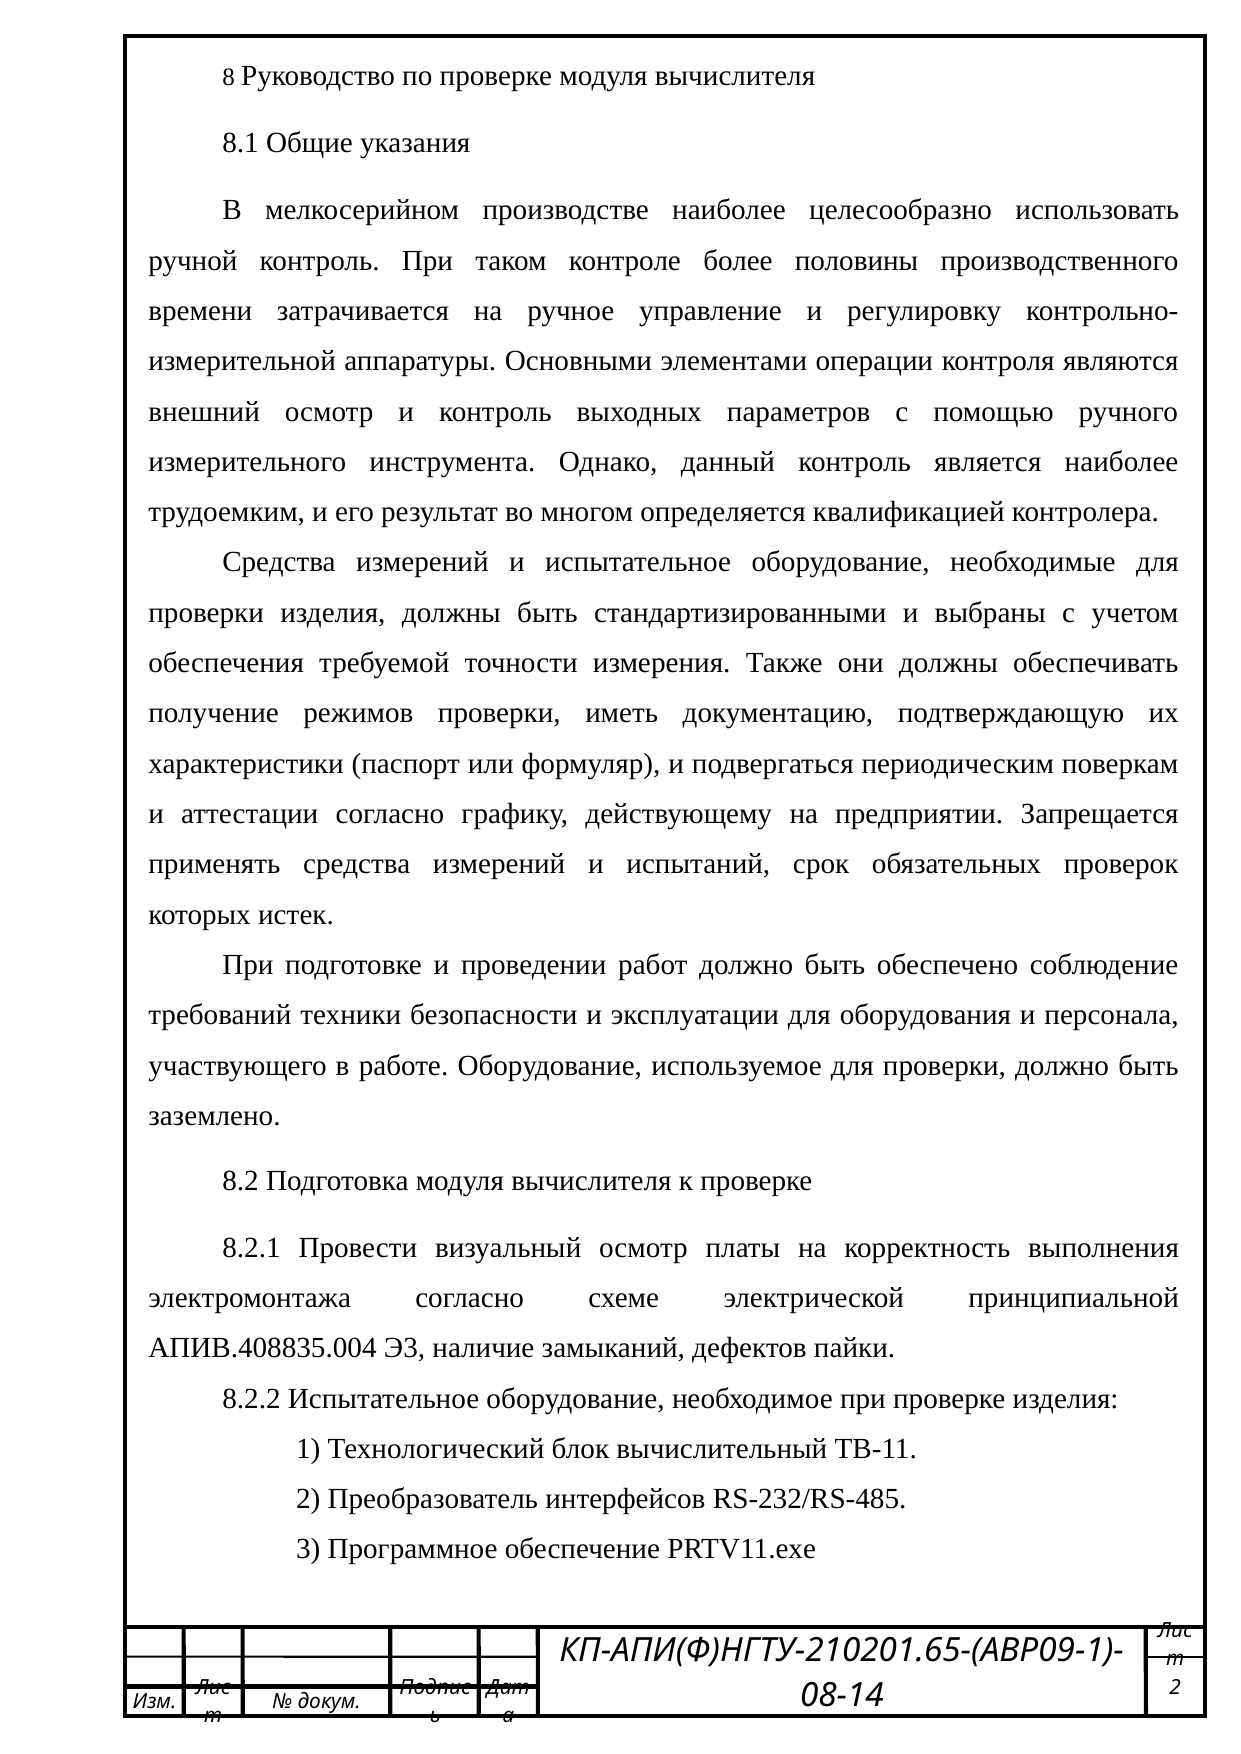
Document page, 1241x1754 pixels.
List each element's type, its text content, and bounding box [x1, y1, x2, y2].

text 1) Технологический блок вычислительный ТВ-11. [148, 1431, 1179, 1464]
text Средства измерений и испытательное оборудование, необходимые для проверки изделия, должны быть стандартизированными и выбраны с учетом обеспечения требуемой точности измерения. Также они должны обеспечивать получение режимов проверки, иметь документацию, подтверждающую их характеристики (паспорт или формуляр), и подвергаться периодическим поверкам и аттестации согласно графику, действующему на предприятии. Запрещается применять средства измерений и испытаний, срок обязательных проверок которых истек. [148, 544, 1179, 930]
text 2) Преобразователь интерфейсов RS-232/RS-485. [148, 1481, 1179, 1515]
text 8.1 Общие указания [148, 125, 1179, 159]
text При подготовке и проведении работ должно быть обеспечено соблюдение требований техники безопасности и эксплуатации для оборудования и персонала, участвующего в работе. Оборудование, используемое для проверки, должно быть заземлено. [148, 947, 1179, 1132]
text 3) Программное обеспечение PRTV11.exe [148, 1532, 1179, 1565]
text 8.2.1 Провести визуальный осмотр платы на корректность выполнения электромонтажа согласно схеме электрической принципиальной АПИВ.408835.004 Э3, наличие замыканий, дефектов пайки. [148, 1230, 1179, 1364]
text 8.2 Подготовка модуля вычислителя к проверке [148, 1163, 1179, 1196]
text 8.2.2 Испытательное оборудование, необходимое при проверке изделия: [148, 1381, 1179, 1414]
text 8 Руководство по проверке модуля вычислителя [148, 58, 1179, 92]
text В мелкосерийном производстве наиболее целесообразно использовать ручной контроль. При таком контроле более половины производственного времени затрачивается на ручное управление и регулировку контрольно-измерительной аппаратуры. Основными элементами операции контроля являются внешний осмотр и контроль выходных параметров с помощью ручного измерительного инструмента. Однако, данный контроль является наиболее трудоемким, и его результат во многом определяется квалификацией контролера. [148, 192, 1179, 528]
